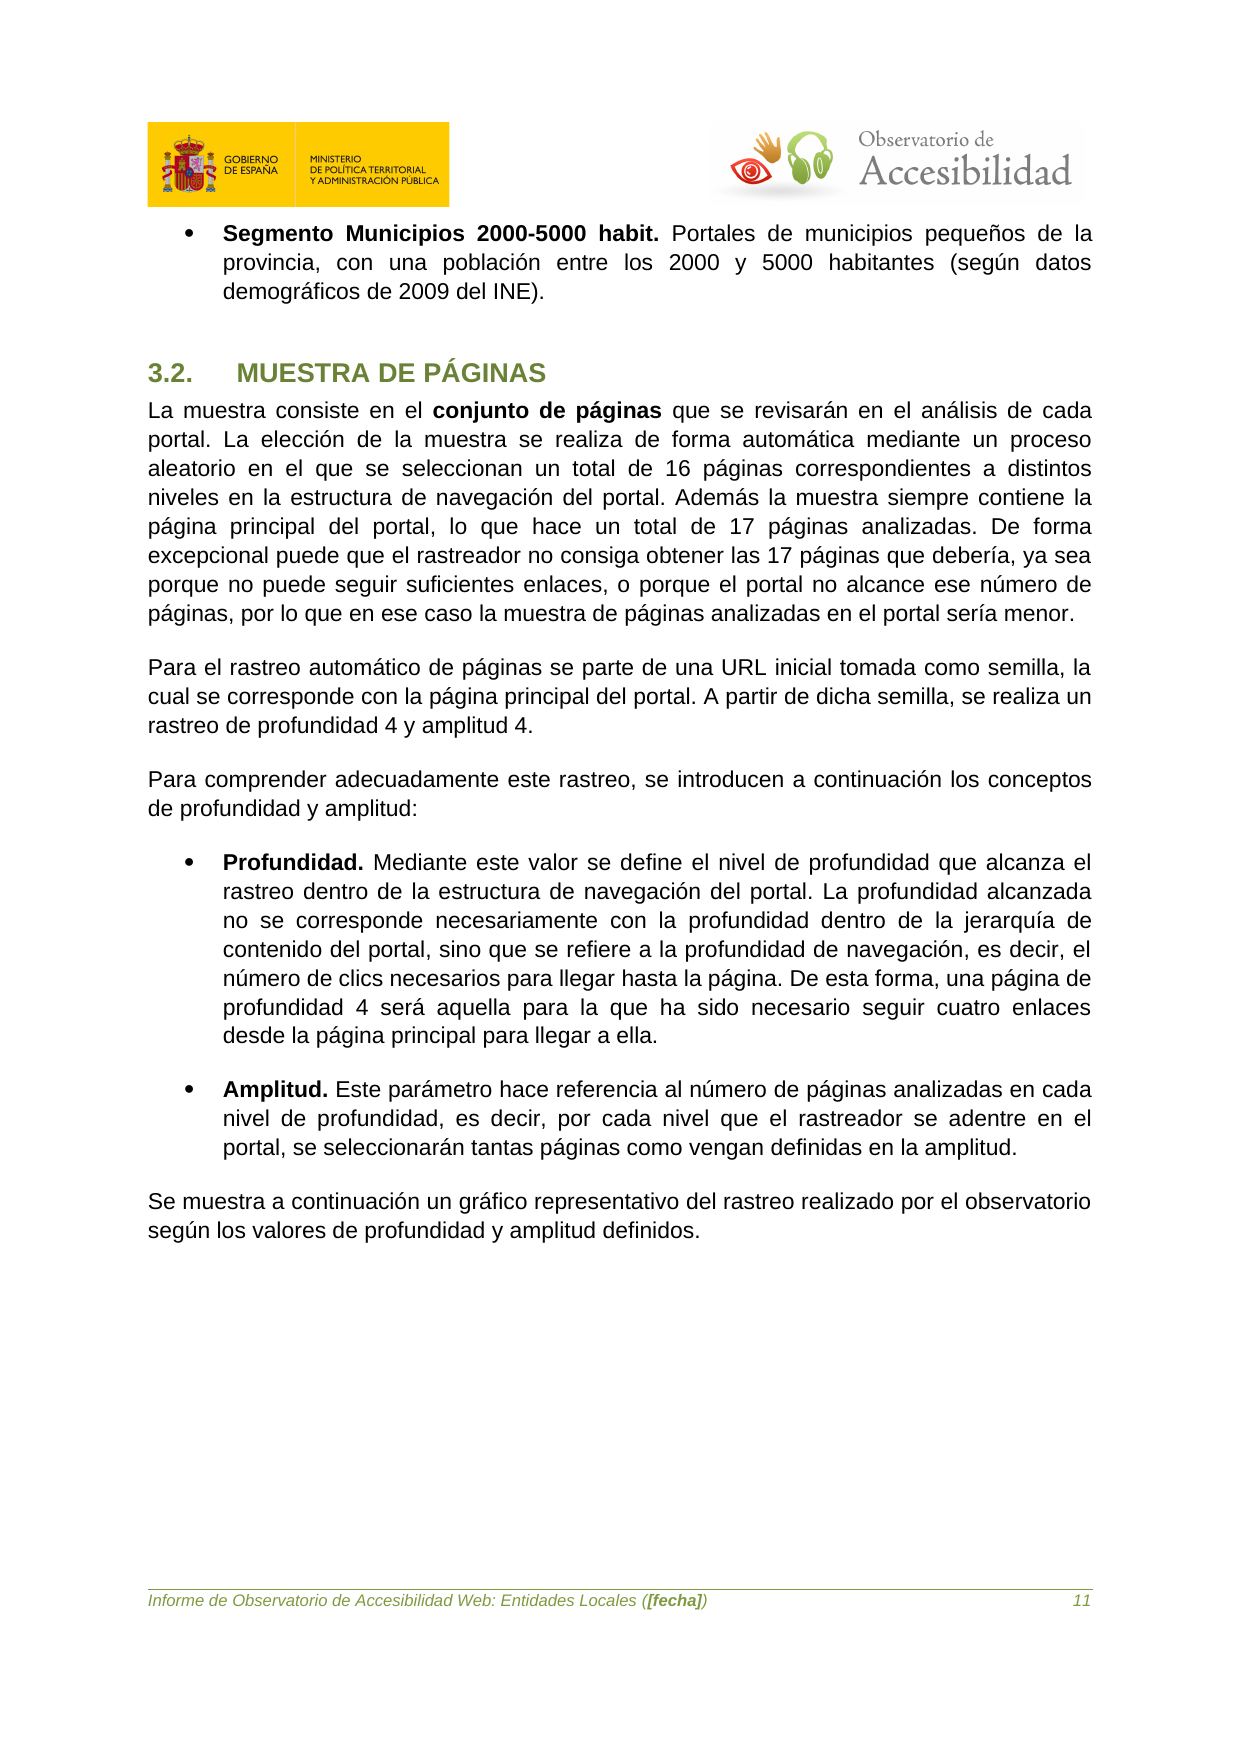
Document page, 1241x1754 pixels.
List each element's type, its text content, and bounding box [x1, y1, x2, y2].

text Se muestra a continuación un gráfico representativo del rastreo realizado por el observatorio según los valores de profundidad y amplitud definidos. [148, 1188, 1092, 1243]
list Amplitud. Este parámetro hace referencia al número de páginas analizadas en cada nivel de profundidad, es decir, por cada nivel que el rastreador se adentre en el portal, se seleccionarán tantas páginas como vengan definidas en la amplitud. [185, 1076, 1092, 1161]
text Para comprender adecuadamente este rastreo, se introducen a continuación los conceptos de profundidad y amplitud: [148, 766, 1092, 821]
text La muestra consiste en el conjunto de páginas que se revisarán en el análisis de cada portal. La elección de la muestra se realiza de forma automática mediante un proceso aleatorio en el que se seleccionan un total de 16 páginas correspondientes a distintos niveles en la estructura de navegación del portal. Además la muestra siempre contiene la página principal del portal, lo que hace un total de 17 páginas analizadas. De forma excepcional puede que el rastreador no consiga obtener las 17 páginas que debería, ya sea porque no puede seguir suficientes enlaces, o porque el portal no alcance ese número de páginas, por lo que en ese caso la muestra de páginas analizadas en el portal sería menor. [148, 397, 1092, 626]
list Muestra de Páginas [148, 357, 1092, 388]
list Segmento Municipios 2000-5000 habit. Portales de municipios pequeños de la provincia, con una población entre los 2000 y 5000 habitantes (según datos demográficos de 2009 del INE). [185, 220, 1092, 304]
list Profundidad. Mediante este valor se define el nivel de profundidad que alcanza el rastreo dentro de la estructura de navegación del portal. La profundidad alcanzada no se corresponde necesariamente con la profundidad dentro de la jerarquía de contenido del portal, sino que se refiere a la profundidad de navegación, es decir, el número de clics necesarios para llegar hasta la página. De esta forma, una página de profundidad 4 será aquella para la que ha sido necesario seguir cuatro enlaces desde la página principal para llegar a ella. [185, 849, 1092, 1049]
text Para el rastreo automático de páginas se parte de una URL inicial tomada como semilla, la cual se corresponde con la página principal del portal. A partir de dicha semilla, se realiza un rastreo de profundidad 4 y amplitud 4. [148, 654, 1092, 738]
